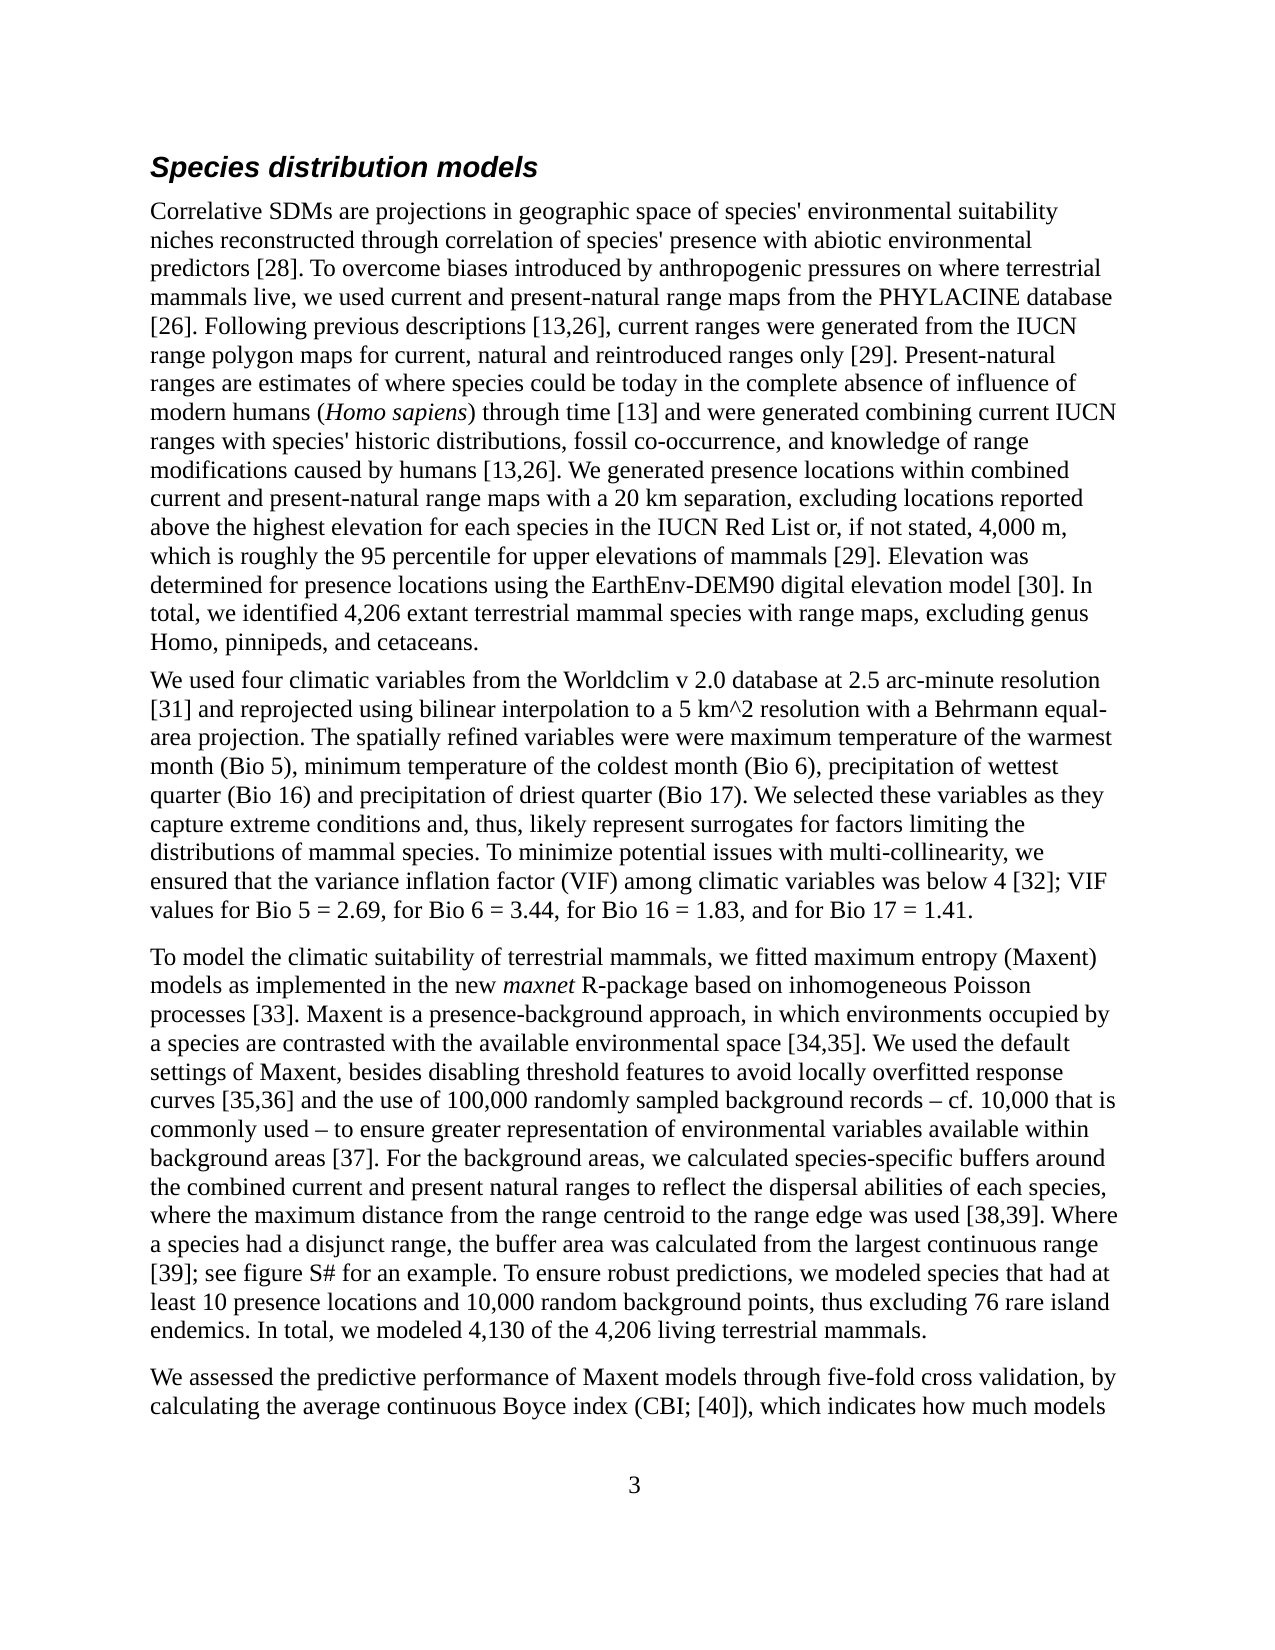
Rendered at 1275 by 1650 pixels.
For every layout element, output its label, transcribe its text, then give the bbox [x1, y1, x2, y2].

text We used four climatic variables from the Worldclim v 2.0 database at 2.5 arc-minute resolution [31] and reprojected using bilinear interpolation to a 5 km^2 resolution with a Behrmann equal-area projection. The spatially refined variables were were maximum temperature of the warmest month (Bio 5), minimum temperature of the coldest month (Bio 6), precipitation of wettest quarter (Bio 16) and precipitation of driest quarter (Bio 17). We selected these variables as they capture extreme conditions and, thus, likely represent surrogates for factors limiting the distributions of mammal species. To minimize potential issues with multi-collinearity, we ensured that the variance inflation factor (VIF) among climatic variables was below 4 [32]; VIF values for Bio 5 = 2.69, for Bio 6 = 3.44, for Bio 16 = 1.83, and for Bio 17 = 1.41. [150, 665, 1125, 924]
text Correlative SDMs are projections in geographic space of species' environmental suitability niches reconstructed through correlation of species' presence with abiotic environmental predictors [28]. To overcome biases introduced by anthropogenic pressures on where terrestrial mammals live, we used current and present-natural range maps from the PHYLACINE database [26]. Following previous descriptions [13,26], current ranges were generated from the IUCN range polygon maps for current, natural and reintroduced ranges only [29]. Present-natural ranges are estimates of where species could be today in the complete absence of influence of modern humans (Homo sapiens) through time [13] and were generated combining current IUCN ranges with species' historic distributions, fossil co-occurrence, and knowledge of range modifications caused by humans [13,26]. We generated presence locations within combined current and present-natural range maps with a 20 km separation, excluding locations reported above the highest elevation for each species in the IUCN Red List or, if not stated, 4,000 m, which is roughly the 95 percentile for upper elevations of mammals [29]. Elevation was determined for presence locations using the EarthEnv-DEM90 digital elevation model [30]. In total, we identified 4,206 extant terrestrial mammal species with range maps, excluding genus Homo, pinnipeds, and cetaceans. [150, 196, 1125, 656]
text We assessed the predictive performance of Maxent models through five-fold cross validation, by calculating the average continuous Boyce index (CBI; [40]), which indicates how much models [150, 1362, 1125, 1419]
text To model the climatic suitability of terrestrial mammals, we fitted maximum entropy (Maxent) models as implemented in the new maxnet R-package based on inhomogeneous Poisson processes [33]. Maxent is a presence-background approach, in which environments occupied by a species are contrasted with the available environmental space [34,35]. We used the default settings of Maxent, besides disabling threshold features to avoid locally overfitted response curves [35,36] and the use of 100,000 randomly sampled background records – cf. 10,000 that is commonly used – to ensure greater representation of environmental variables available within background areas [37]. For the background areas, we calculated species-specific buffers around the combined current and present natural ranges to reflect the dispersal abilities of each species, where the maximum distance from the range centroid to the range edge was used [38,39]. Where a species had a disjunct range, the buffer area was calculated from the largest continuous range [39]; see figure S# for an example. To ensure robust predictions, we modeled species that had at least 10 presence locations and 10,000 random background points, thus excluding 76 rare island endemics. In total, we modeled 4,130 of the 4,206 living terrestrial mammals. [150, 942, 1125, 1344]
subtitle Species distribution models [150, 150, 1125, 183]
